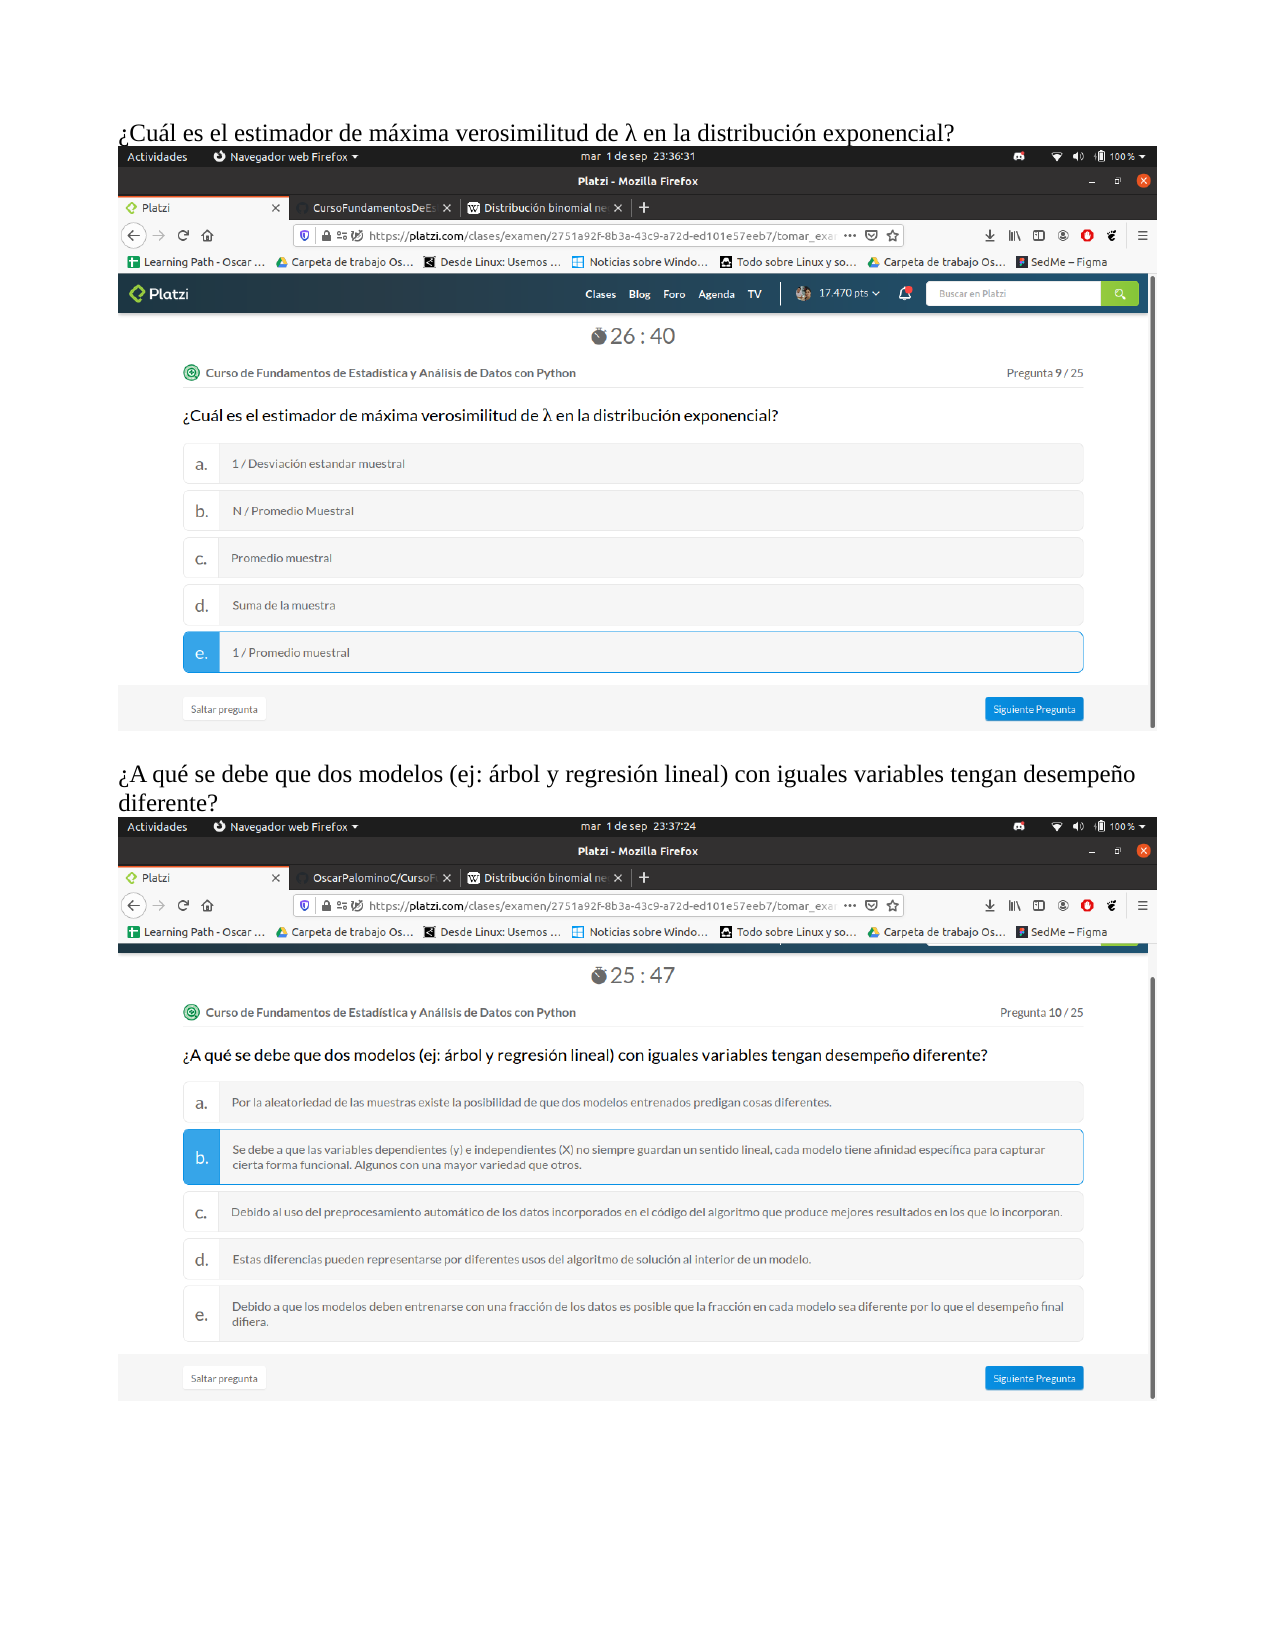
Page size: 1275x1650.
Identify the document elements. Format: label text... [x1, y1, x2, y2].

text ¿Cuál es el estimador de máxima verosimilitud de λ en la distribución exponencial? [118, 118, 1157, 146]
text ¿A qué se debe que dos modelos (ej: árbol y regresión lineal) con iguales variables tengan desempeño diferente? [118, 759, 1157, 817]
